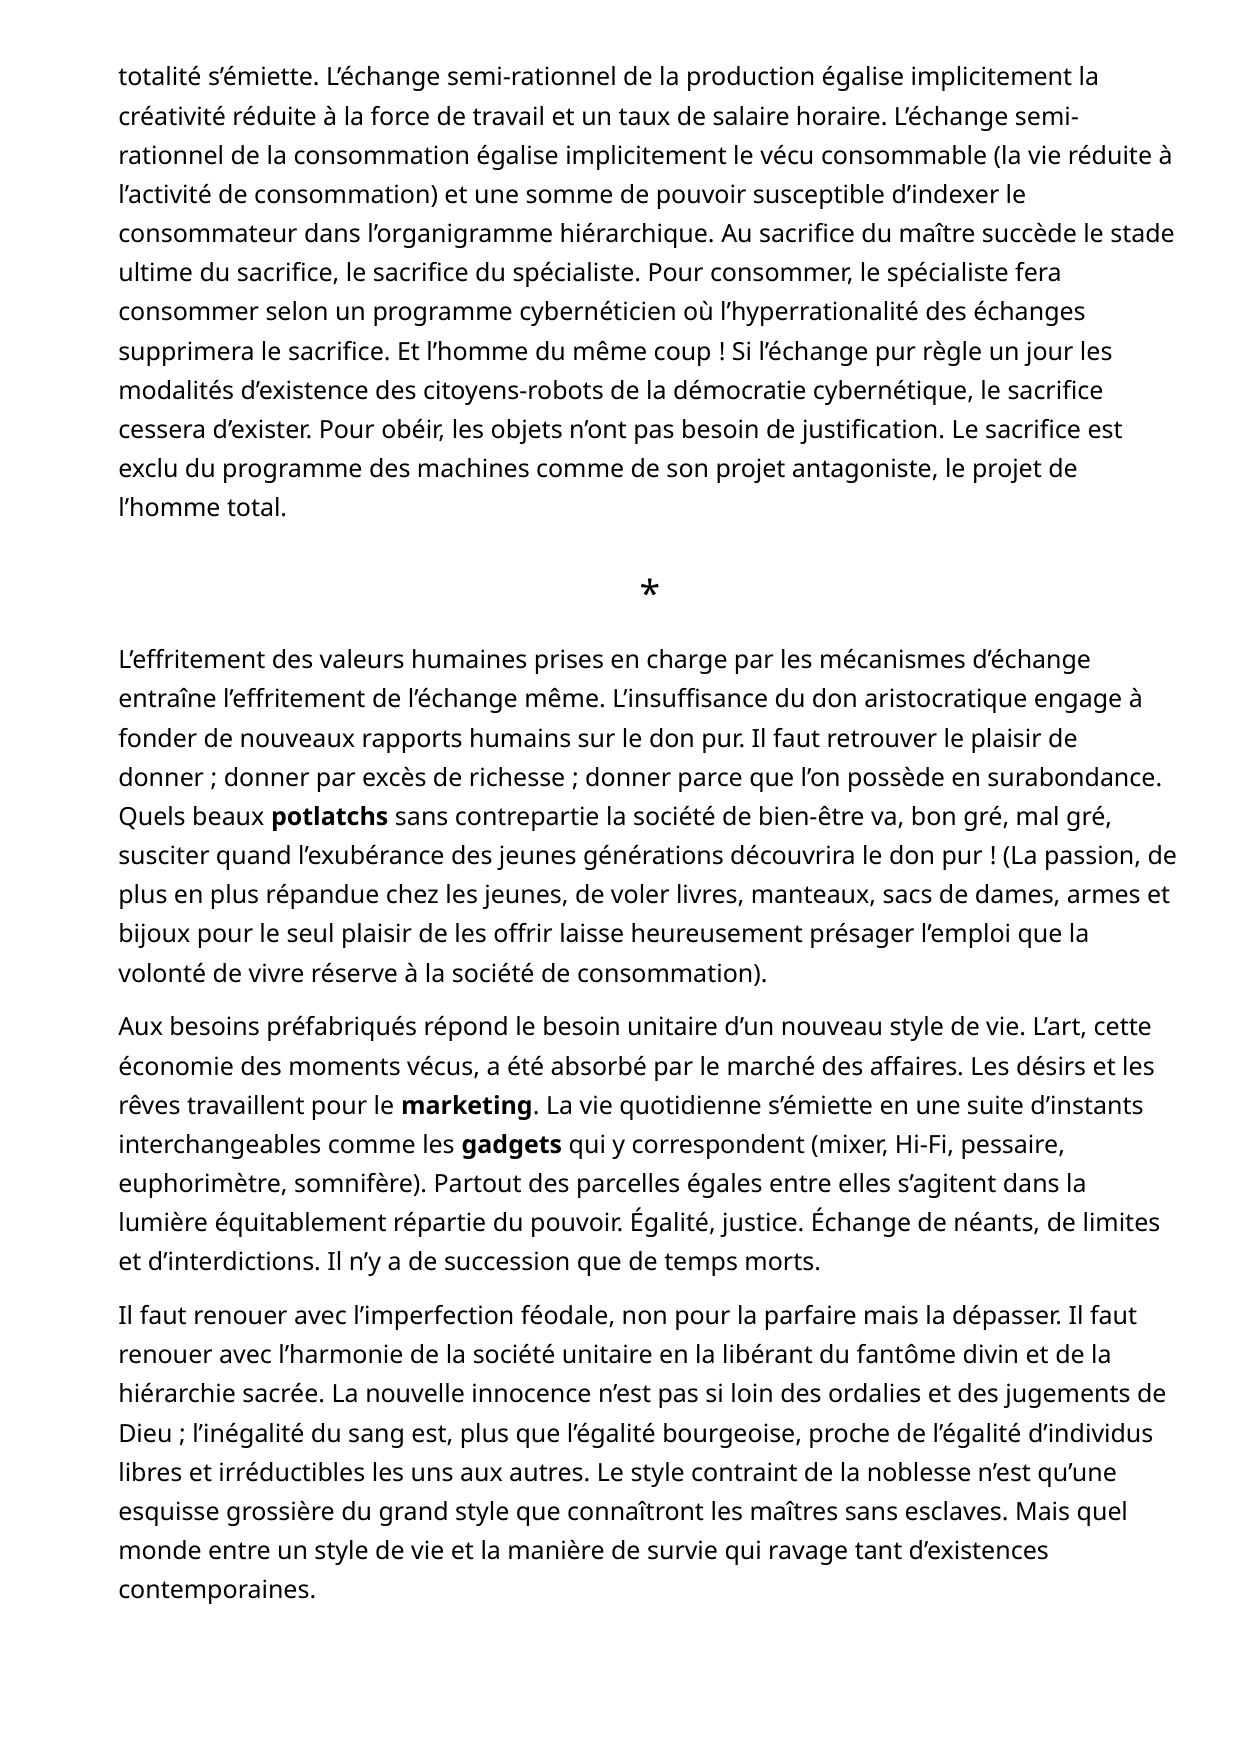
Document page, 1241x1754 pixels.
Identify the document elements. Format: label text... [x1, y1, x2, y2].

text * [118, 567, 1181, 618]
text L’effritement des valeurs humaines prises en charge par les mécanismes d’échange entraîne l’effritement de l’échange même. L’insuffisance du don aristocratique engage à fonder de nouveaux rapports humains sur le don pur. Il faut retrouver le plaisir de donner ; donner par excès de richesse ; donner parce que l’on possède en surabondance. Quels beaux potlatchs sans contrepartie la société de bien-être va, bon gré, mal gré, susciter quand l’exubérance des jeunes générations découvrira le don pur ! (La passion, de plus en plus répandue chez les jeunes, de voler livres, manteaux, sacs de dames, armes et bijoux pour le seul plaisir de les offrir laisse heureusement présager l’emploi que la volonté de vivre réserve à la société de consommation). [118, 642, 1181, 989]
text totalité s’émiette. L’échange semi-rationnel de la production égalise implicitement la créativité réduite à la force de travail et un taux de salaire horaire. L’échange semi-rationnel de la consommation égalise implicitement le vécu consommable (la vie réduite à l’activité de consommation) et une somme de pouvoir susceptible d’indexer le consommateur dans l’organigramme hiérarchique. Au sacrifice du maître succède le stade ultime du sacrifice, le sacrifice du spécialiste. Pour consommer, le spécialiste fera consommer selon un programme cybernéticien où l’hyperrationalité des échanges supprimera le sacrifice. Et l’homme du même coup ! Si l’échange pur règle un jour les modalités d’existence des citoyens-robots de la démocratie cybernétique, le sacrifice cessera d’exister. Pour obéir, les objets n’ont pas besoin de justification. Le sacrifice est exclu du programme des machines comme de son projet antagoniste, le projet de l’homme total. [118, 59, 1181, 524]
text Aux besoins préfabriqués répond le besoin unitaire d’un nouveau style de vie. L’art, cette économie des moments vécus, a été absorbé par le marché des affaires. Les désirs et les rêves travaillent pour le marketing. La vie quotidienne s’émiette en une suite d’instants interchangeables comme les gadgets qui y correspondent (mixer, Hi-Fi, pessaire, euphorimètre, somnifère). Partout des parcelles égales entre elles s’agitent dans la lumière équitablement répartie du pouvoir. Égalité, justice. Échange de néants, de limites et d’interdictions. Il n’y a de succession que de temps morts. [118, 1009, 1181, 1278]
text Il faut renouer avec l’imperfection féodale, non pour la parfaire mais la dépasser. Il faut renouer avec l’harmonie de la société unitaire en la libérant du fantôme divin et de la hiérarchie sacrée. La nouvelle innocence n’est pas si loin des ordalies et des jugements de Dieu ; l’inégalité du sang est, plus que l’égalité bourgeoise, proche de l’égalité d’individus libres et irréductibles les uns aux autres. Le style contraint de la noblesse n’est qu’une esquisse grossière du grand style que connaîtront les maîtres sans esclaves. Mais quel monde entre un style de vie et la manière de survie qui ravage tant d’existences contemporaines. [118, 1298, 1181, 1606]
